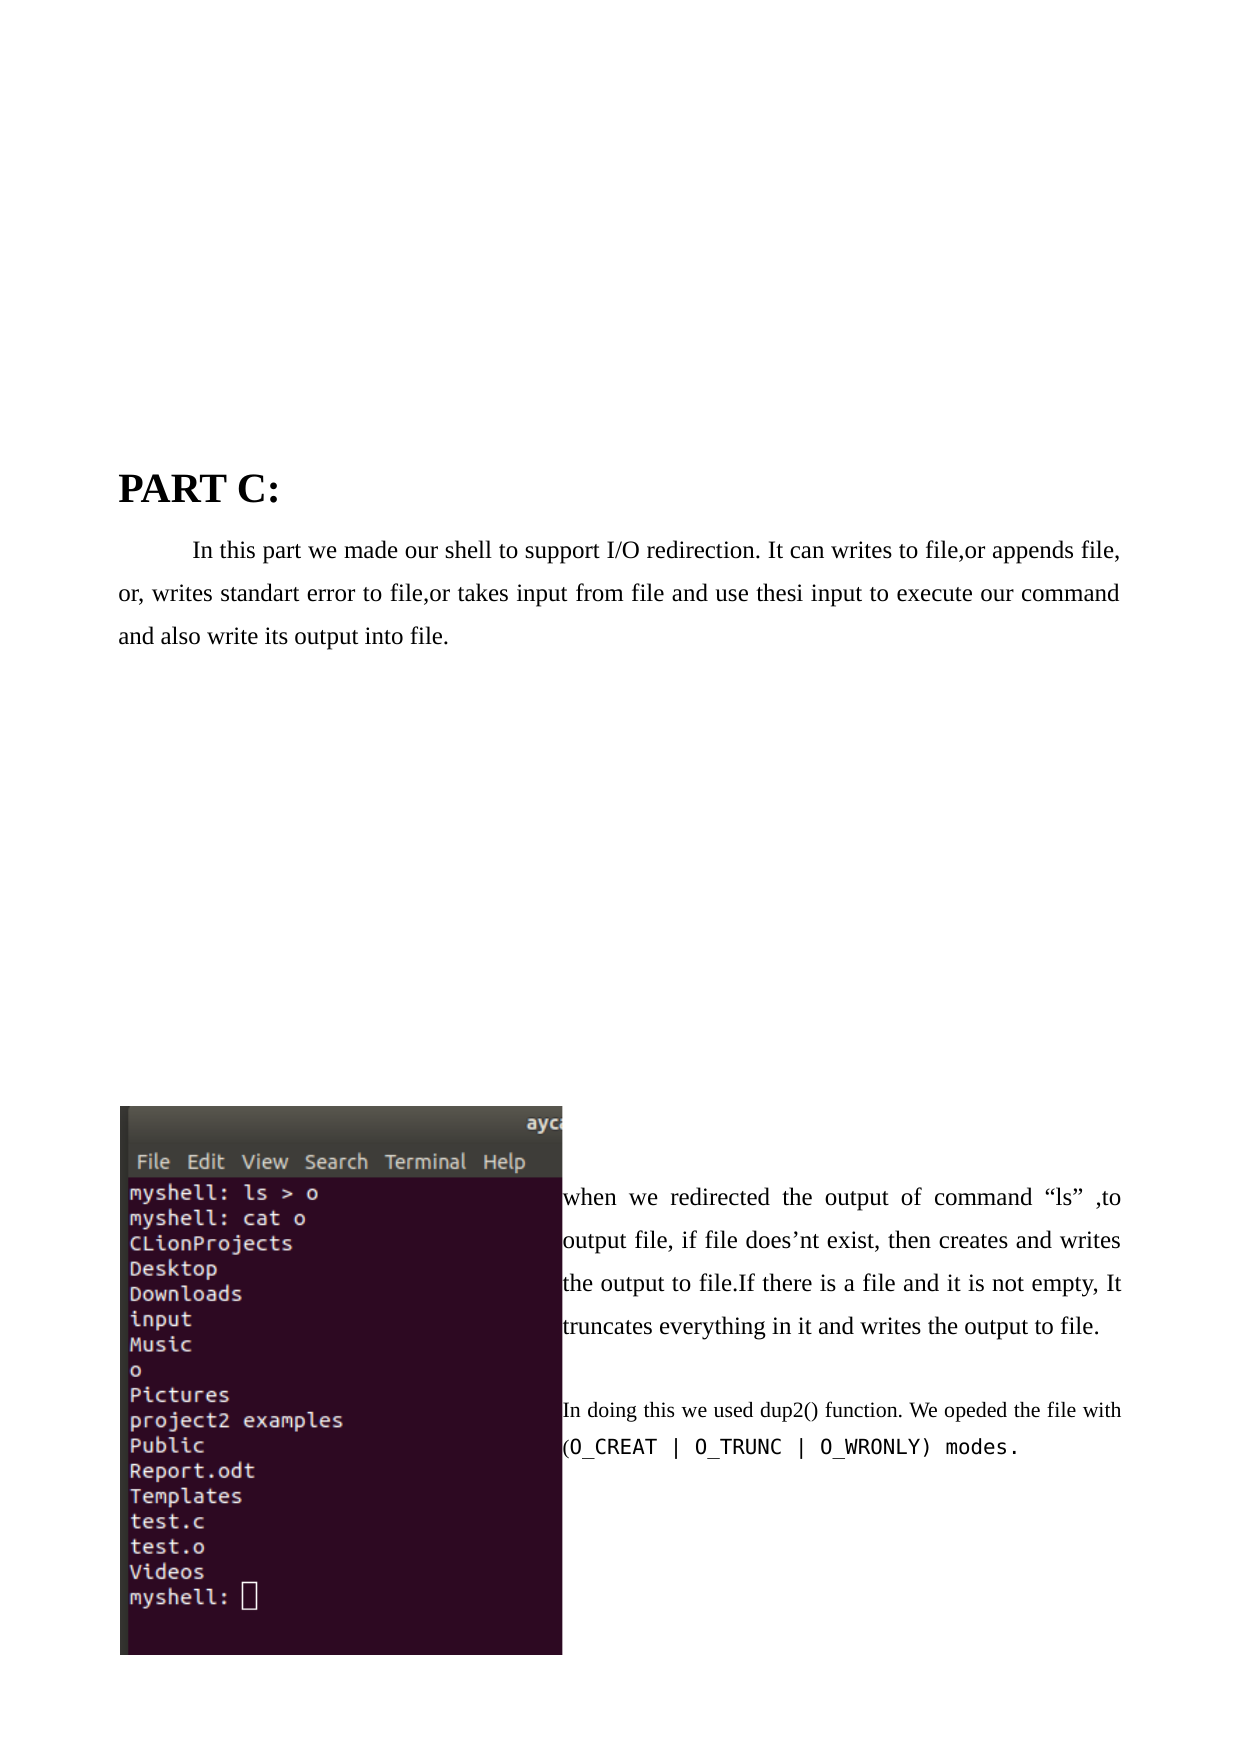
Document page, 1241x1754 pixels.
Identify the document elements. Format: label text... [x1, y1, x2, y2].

text when we redirected the output of command “ls” ,to output file, if file does’nt exist, then creates and writes the output to file.If there is a file and it is not empty, It truncates everything in it and writes the output to file. [563, 1182, 1122, 1340]
text In this part we made our shell to support I/O redirection. It can writes to file,or appends file, or, writes standart error to file,or takes input from file and use thesi input to execute our command and also write its output into file. [118, 535, 1122, 650]
text In doing this we used dup2() function. We opeded the file with (O_CREAT | O_TRUNC | O_WRONLY) modes. [563, 1397, 1122, 1459]
text PART C: [118, 463, 1122, 511]
